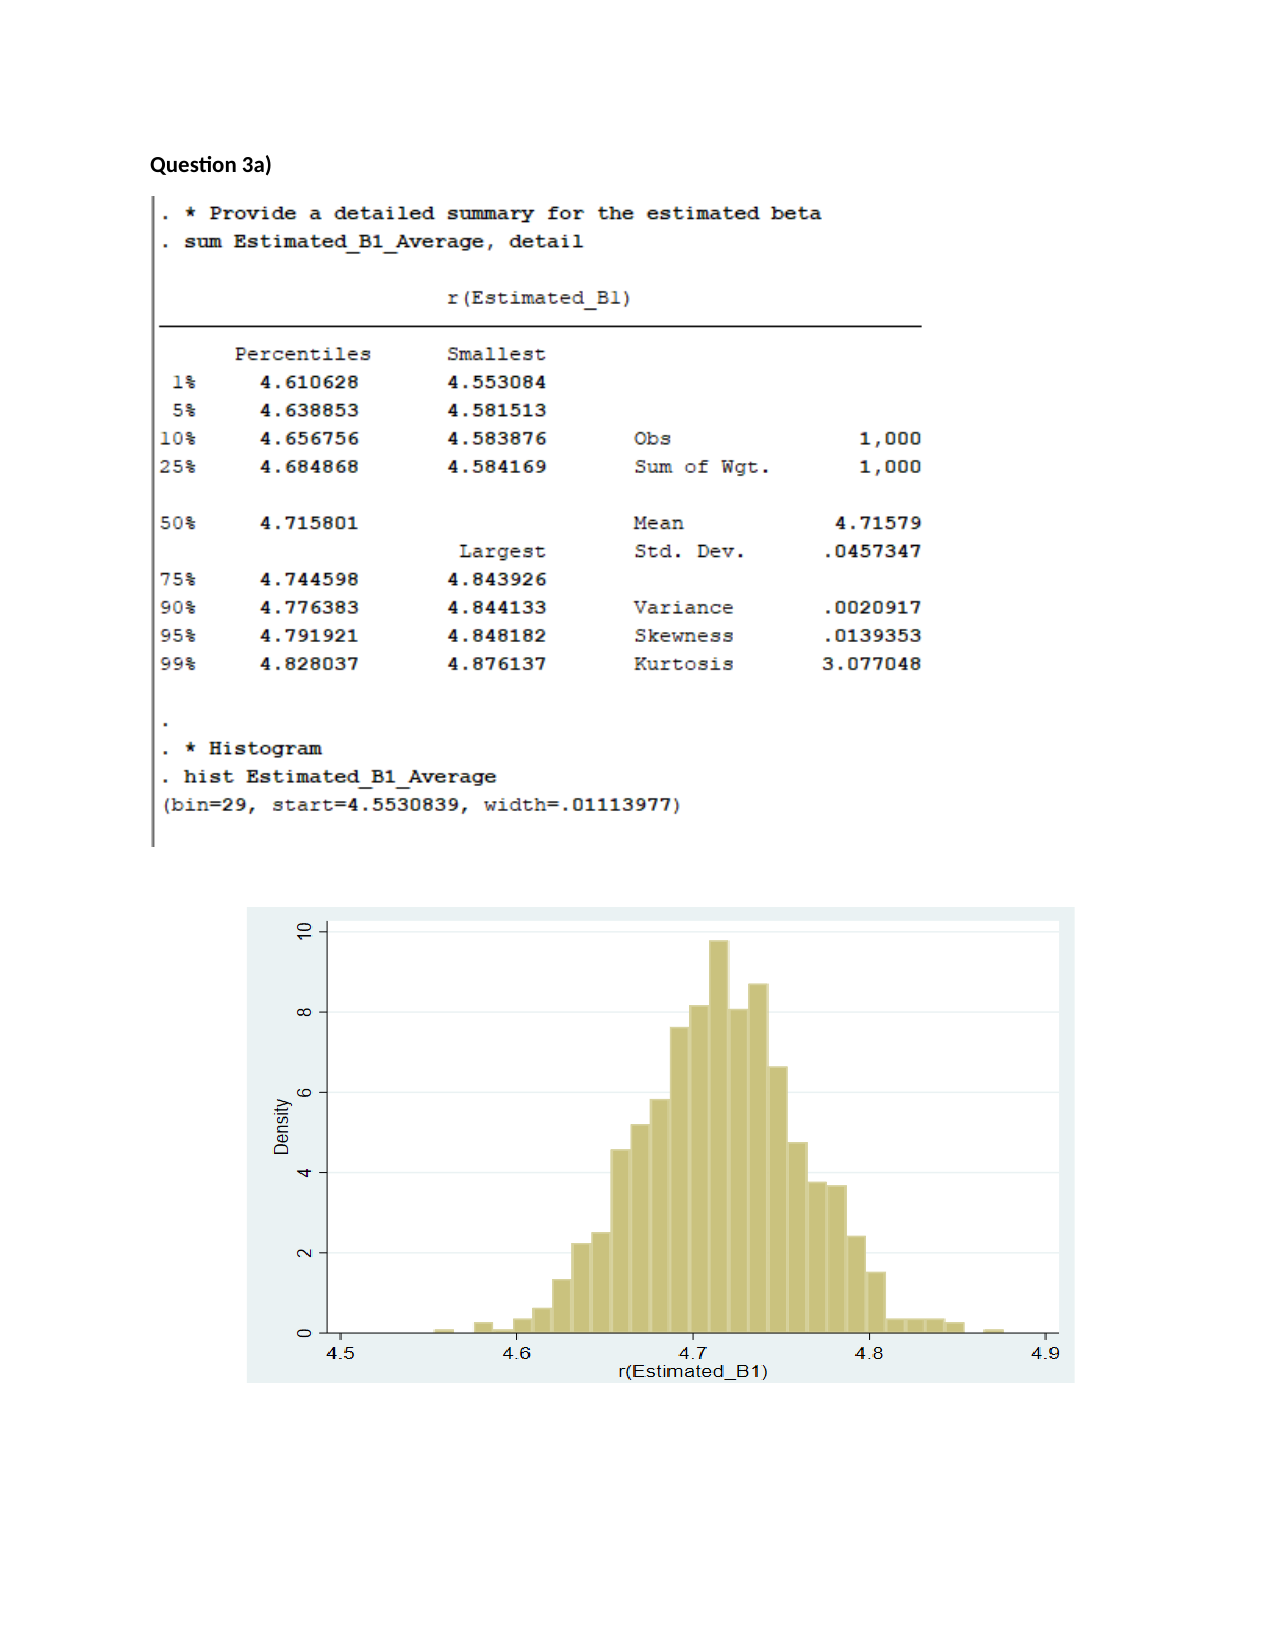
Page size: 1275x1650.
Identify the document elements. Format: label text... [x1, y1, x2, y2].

picture [246, 907, 1079, 1383]
picture [150, 196, 1072, 847]
text Question 3a) [150, 150, 1125, 178]
